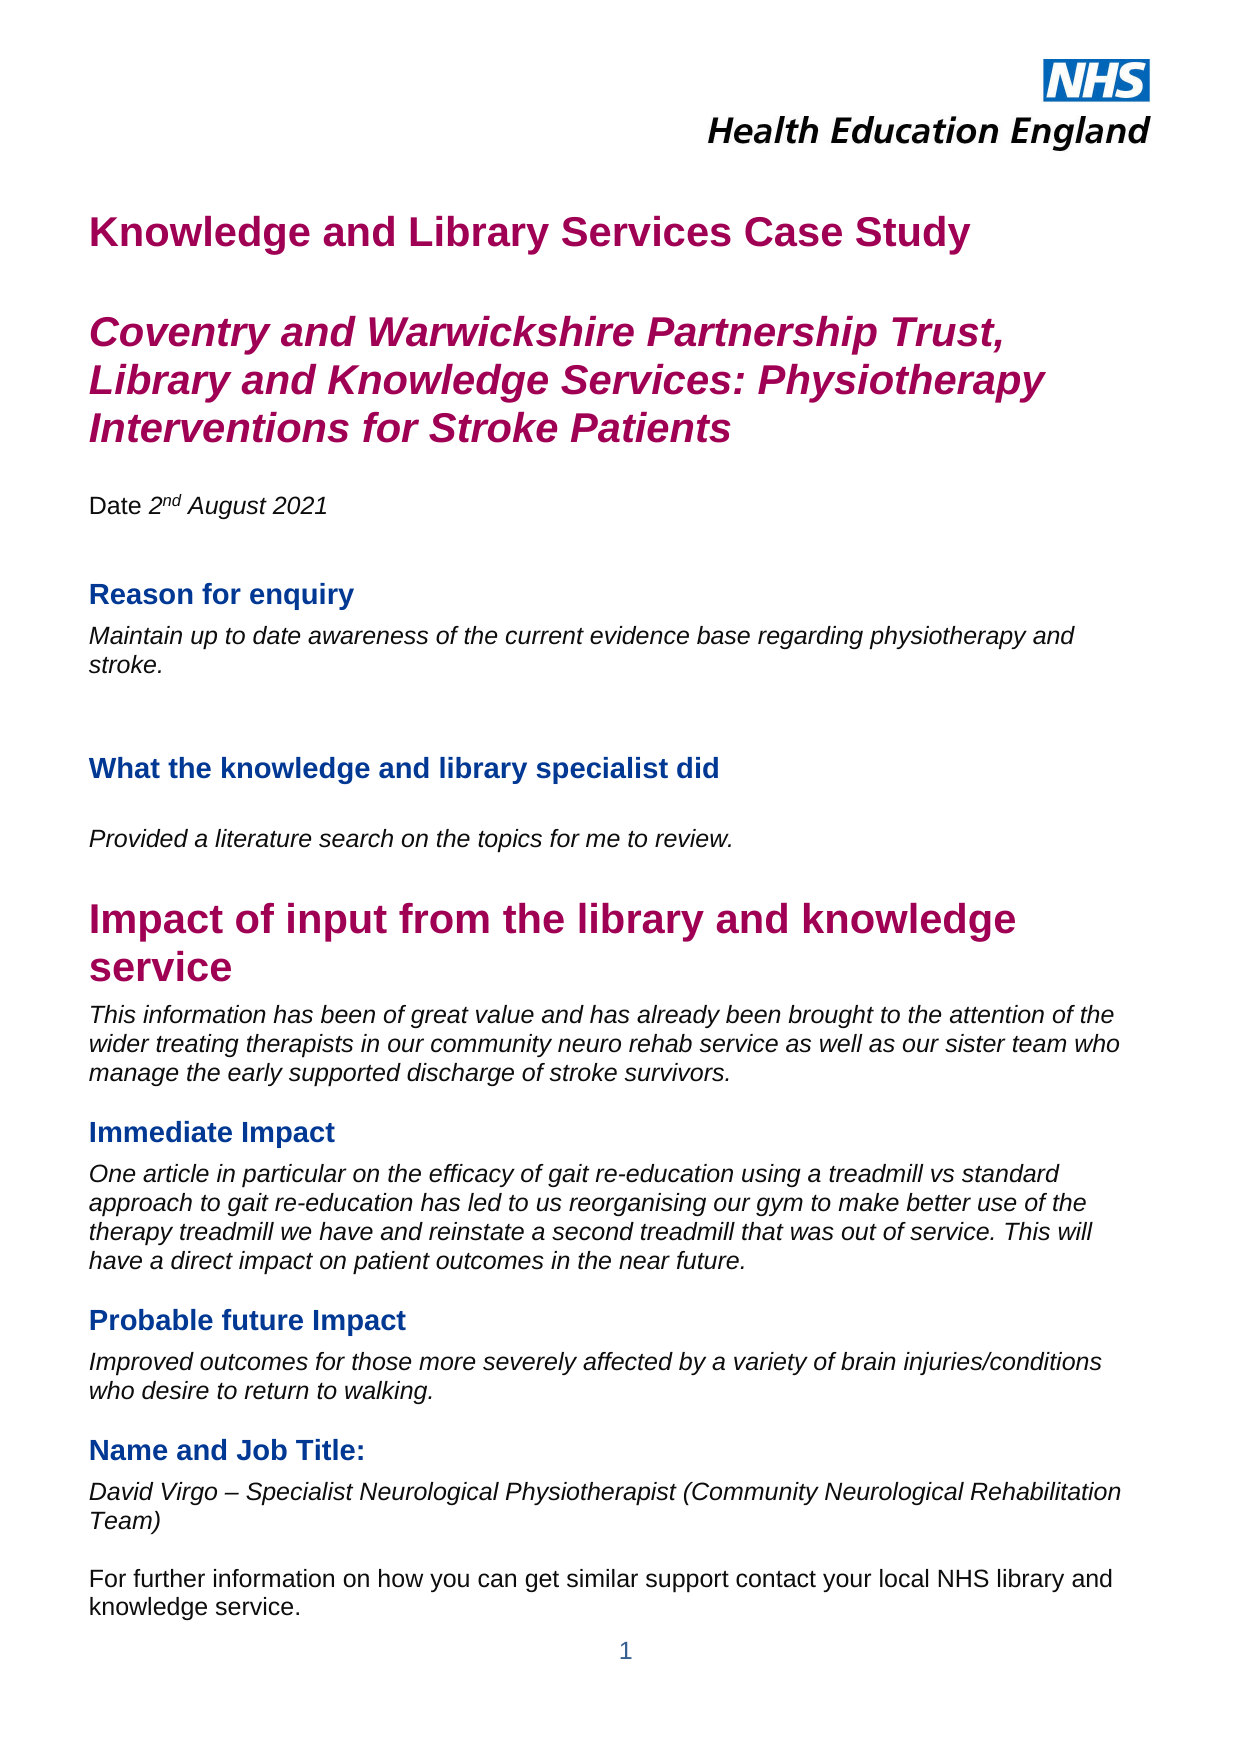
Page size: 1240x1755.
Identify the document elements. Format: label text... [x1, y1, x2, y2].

subtitle Impact of input from the library and knowledge service [89, 894, 1151, 990]
subtitle Coventry and Warwickshire Partnership Trust, Library and Knowledge Services: Physiotherapy Interventions for Stroke Patients [89, 308, 1151, 451]
subtitle Knowledge and Library Services Case Study [89, 208, 1151, 256]
text Improved outcomes for those more severely affected by a variety of brain injuries/conditions who desire to return to walking. [89, 1347, 1151, 1404]
subtitle Probable future Impact [89, 1303, 1151, 1337]
text Maintain up to date awareness of the current evidence base regarding physiotherapy and stroke. [89, 621, 1151, 678]
subtitle Reason for enquiry [89, 577, 1151, 610]
subtitle Immediate Impact [89, 1115, 1151, 1149]
text This information has been of great value and has already been brought to the attention of the wider treating therapists in our community neuro rehab service as well as our sister team who manage the early supported discharge of stroke survivors. [89, 1000, 1151, 1087]
text Date 2nd August 2021 [89, 491, 1151, 519]
text Provided a literature search on the topics for me to review. [89, 824, 1151, 852]
subtitle Name and Job Title: [89, 1433, 1151, 1467]
text For further information on how you can get similar support contact your local NHS library and knowledge service. [89, 1535, 1151, 1621]
text David Virgo – Specialist Neurological Physiotherapist (Community Neurological Rehabilitation Team) [89, 1477, 1151, 1535]
subtitle What the knowledge and library specialist did [89, 751, 1151, 784]
text One article in particular on the efficacy of gait re-education using a treadmill vs standard approach to gait re-education has led to us reorganising our gym to make better use of the therapy treadmill we have and reinstate a second treadmill that was out of service. This will have a direct impact on patient outcomes in the near future. [89, 1159, 1151, 1274]
